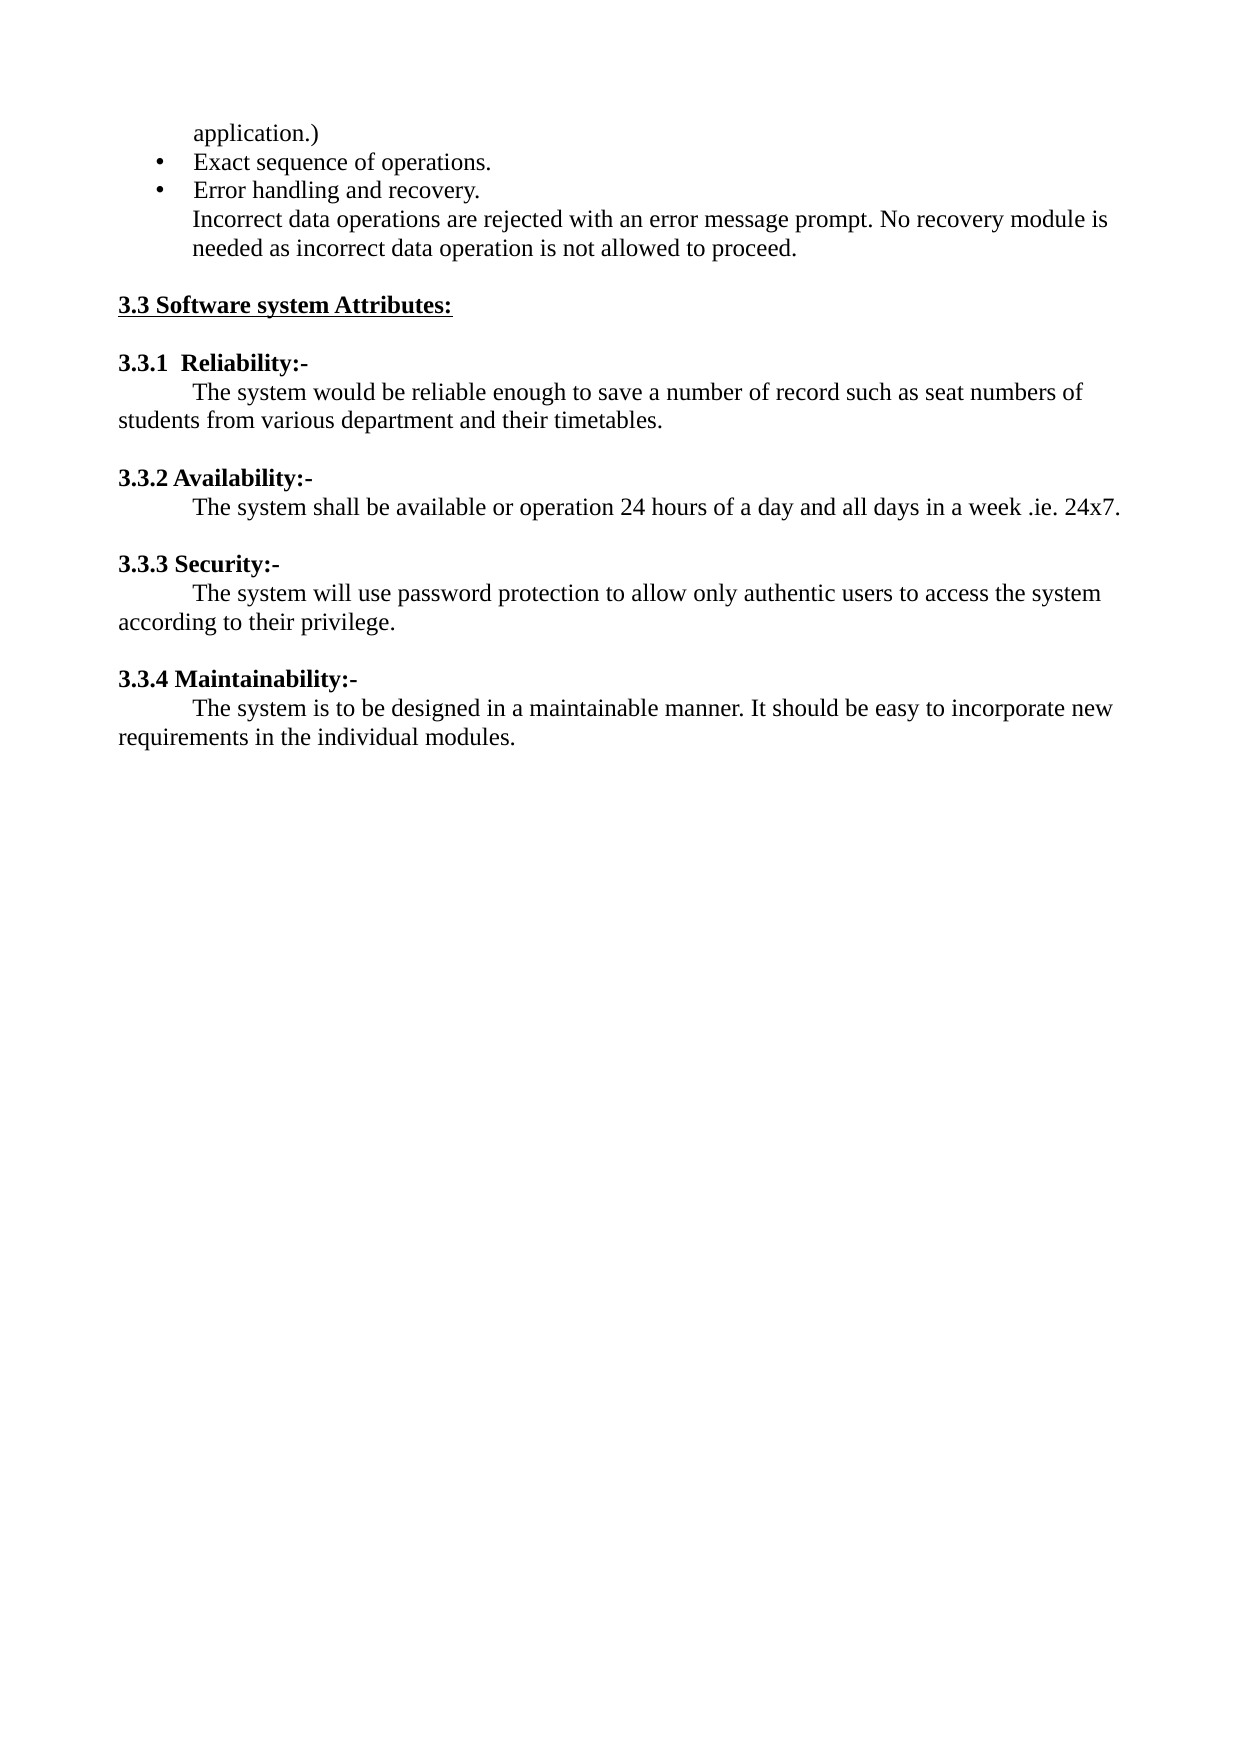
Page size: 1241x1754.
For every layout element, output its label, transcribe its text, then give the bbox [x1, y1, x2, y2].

text Incorrect data operations are rejected with an error message prompt. No recovery module is needed as incorrect data operation is not allowed to proceed. [118, 204, 1122, 262]
list Exact sequence of operations. [156, 147, 1122, 176]
text The system is to be designed in a maintainable manner. It should be easy to incorporate new requirements in the individual modules. [118, 693, 1122, 751]
text The system will use password protection to allow only authentic users to access the system according to their privilege. [118, 578, 1122, 636]
text 3.3.4 Maintainability:- [118, 664, 1122, 693]
list application.) [156, 118, 1122, 147]
text 3.3 Software system Attributes: [118, 291, 1122, 319]
text The system shall be available or operation 24 hours of a day and all days in a week .ie. 24x7. [118, 492, 1122, 521]
list Error handling and recovery. [156, 176, 1122, 204]
text The system would be reliable enough to save a number of record such as seat numbers of students from various department and their timetables. [118, 377, 1122, 434]
text 3.3.3 Security:- [118, 549, 1122, 578]
text 3.3.1 Reliability:- [118, 348, 1122, 377]
text 3.3.2 Availability:- [118, 463, 1122, 492]
